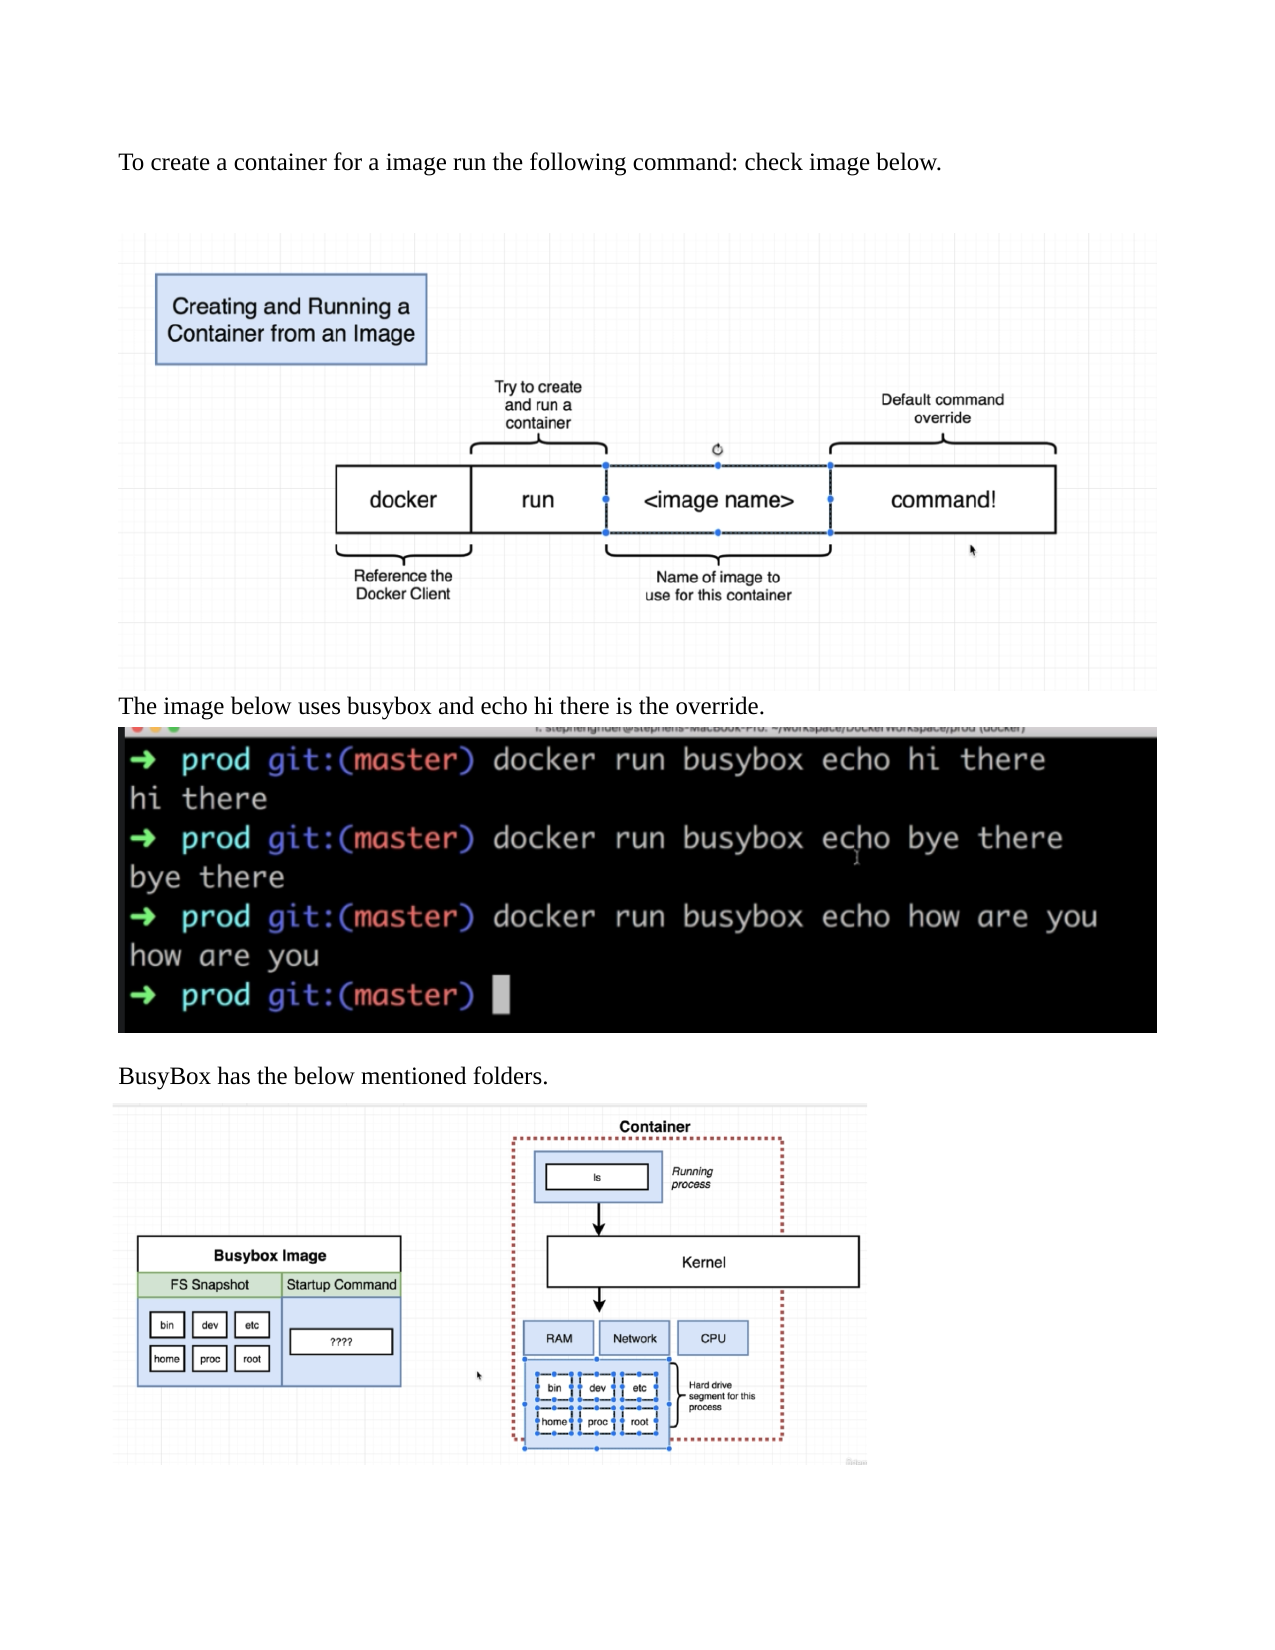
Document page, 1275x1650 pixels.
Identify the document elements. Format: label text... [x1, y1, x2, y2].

picture [118, 727, 1157, 1033]
text The image below uses busybox and echo hi there is the override. [118, 691, 1157, 719]
text BusyBox has the below mentioned folders. [118, 1061, 1157, 1090]
picture [112, 1103, 868, 1465]
text To create a container for a image run the following command: check image below. [118, 147, 1157, 176]
picture [118, 233, 1157, 691]
